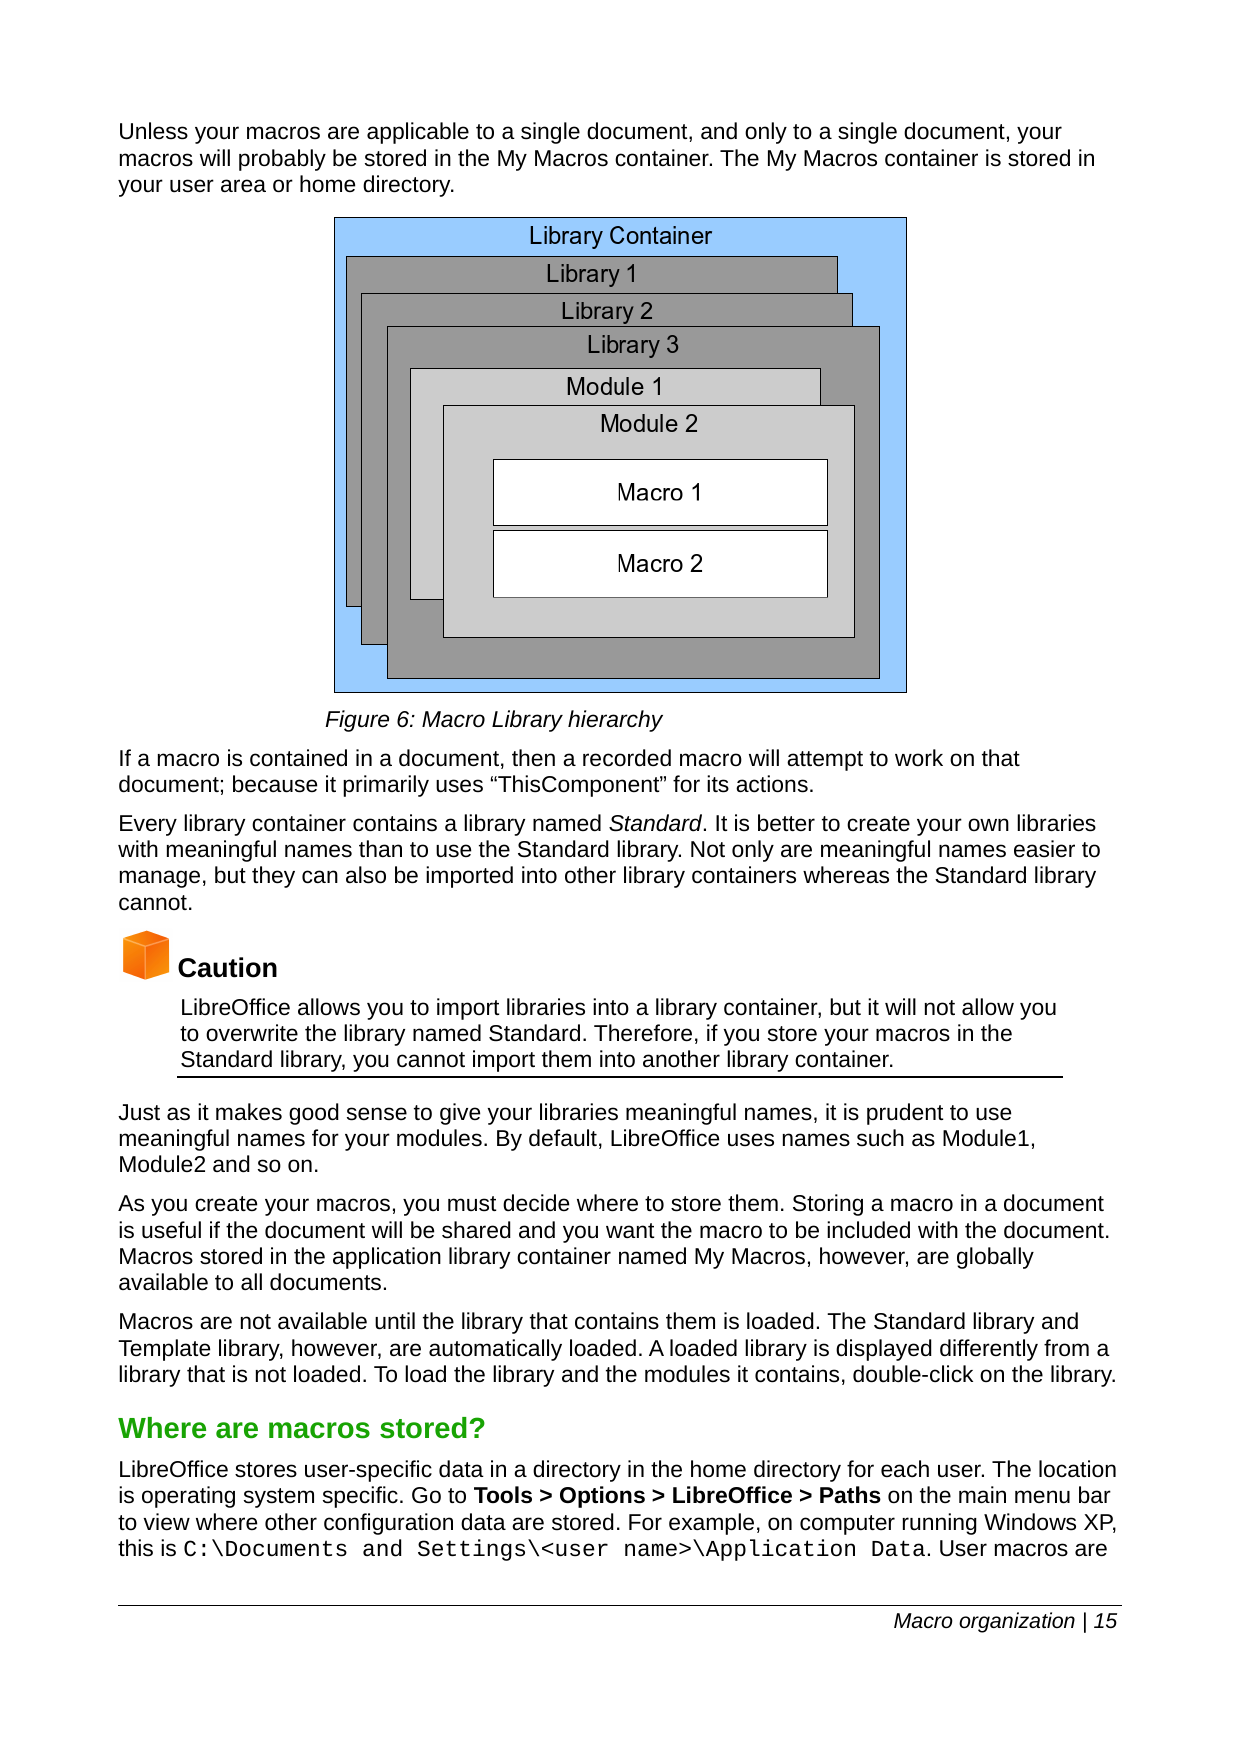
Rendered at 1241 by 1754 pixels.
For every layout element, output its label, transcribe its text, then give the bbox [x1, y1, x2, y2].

text LibreOffice stores user-specific data in a directory in the home directory for each user. The location is operating system specific. Go to Tools > Options > LibreOffice > Paths on the main menu bar to view where other configuration data are stored. For example, on computer running Windows XP, this is C:\Documents and Settings\<user name>\Application Data. User macros are [118, 1456, 1122, 1563]
subtitle Caution [118, 928, 1122, 983]
text LibreOffice allows you to import libraries into a library container, but it will not allow you to overwrite the library named Standard. Therefore, if you store your macros in the Standard library, you cannot import them into another library container. [177, 990, 1063, 1076]
text Unless your macros are applicable to a single document, and only to a single document, your macros will probably be stored in the My Macros container. The My Macros container is stored in your user area or home directory. [118, 118, 1122, 197]
subtitle Where are macros stored? [118, 1411, 1122, 1444]
text Just as it makes good sense to give your libraries meaningful names, it is prudent to use meaningful names for your modules. By default, LibreOffice uses names such as Module1, Module2 and so on. [118, 1099, 1122, 1178]
text Every library container contains a library named Standard. It is better to create your own libraries with meaningful names than to use the Standard library. Not only are meaningful names easier to manage, but they can also be imported into other library containers whereas the Standard library cannot. [118, 810, 1122, 915]
text Macros are not available until the library that contains them is loaded. The Standard library and Template library, however, are automatically loaded. A loaded library is displayed differently from a library that is not loaded. To load the library and the modules it contains, double-click on the library. [118, 1308, 1122, 1387]
text Figure 6: Macro Library hierarchy [325, 706, 915, 733]
text As you create your macros, you must decide where to store them. Storing a macro in a document is useful if the document will be shared and you want the macro to be included with the document. Macros stored in the application library container named My Macros, however, are globally available to all documents. [118, 1190, 1122, 1296]
text If a macro is contained in a document, then a recorded macro will attempt to work on that document; because it primarily uses “ThisComponent” for its actions. [118, 744, 1122, 797]
picture [119, 928, 173, 982]
picture [325, 209, 916, 695]
